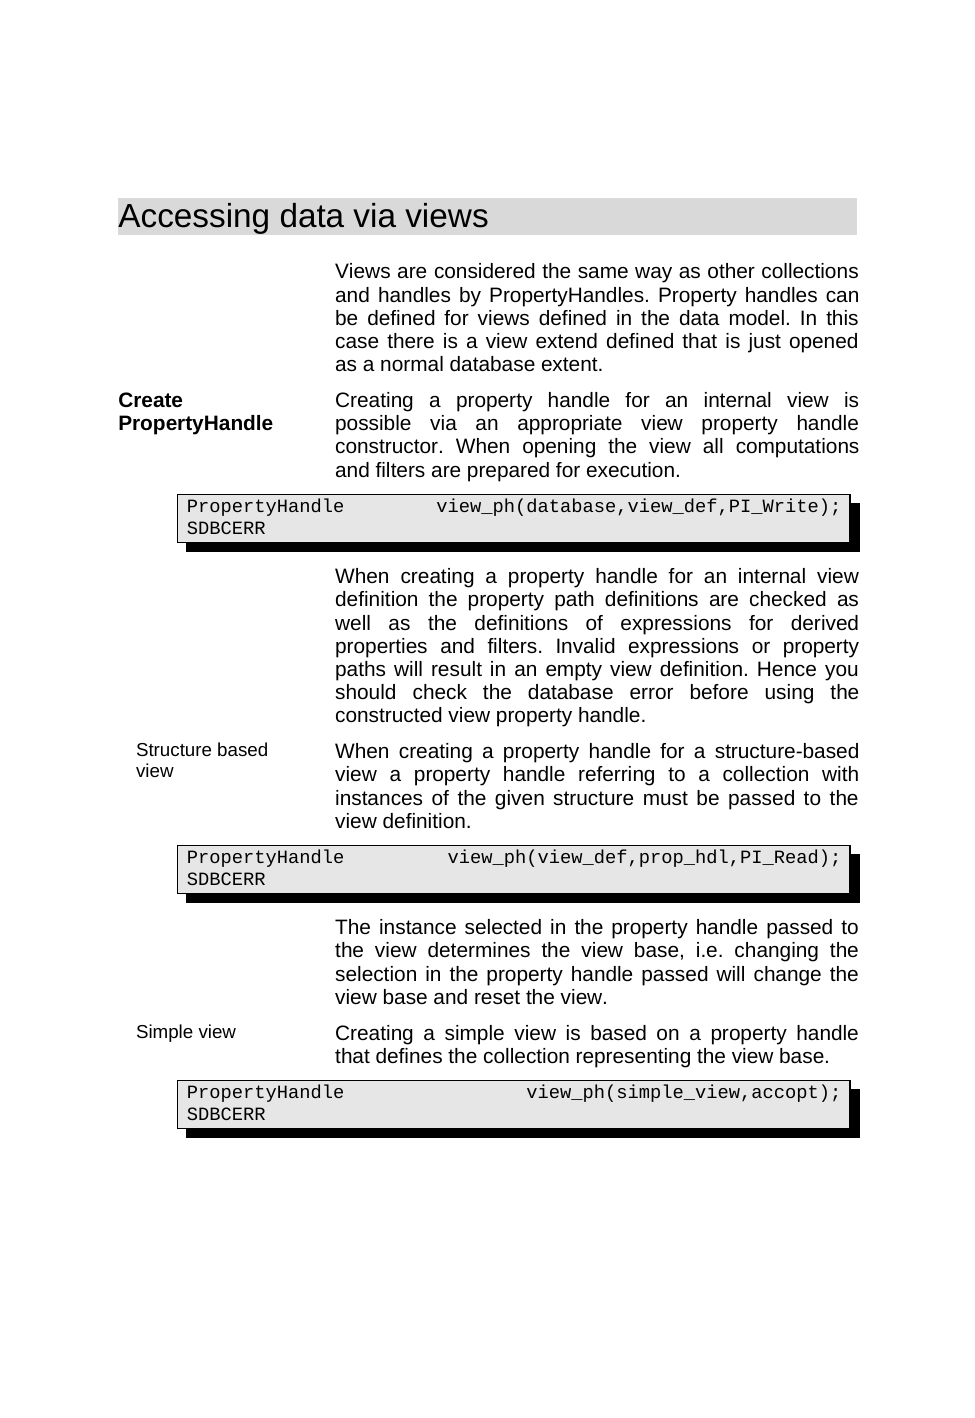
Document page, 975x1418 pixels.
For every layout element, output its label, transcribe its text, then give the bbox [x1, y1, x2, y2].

table_cell When creating a property handle for a structure-based view a property handle referring to a collection with instances of the given structure must be passed to the view definition. [324, 740, 871, 845]
table_cell When creating a property handle for an internal view definition the property path definitions are checked as well as the definitions of expressions for derived properties and filters. Invalid expressions or property paths will result in an empty view definition. Hence you should check the database error before using the constructed view property handle. [324, 552, 871, 740]
table_cell Creating a simple view is based on a property handle that defines the collection representing the view base. [324, 1021, 871, 1080]
table_cell [107, 903, 324, 1021]
table_cell PropertyHandle view_ph(view_def,prop_hdl,PI_Read); SDBCERR [107, 845, 186, 903]
table_cell Structure based view [107, 740, 324, 845]
table_cell [107, 552, 324, 740]
subtitle Accessing data via views [118, 198, 857, 235]
table_cell The instance selected in the property handle passed to the view determines the view base, i.e. changing the selection in the property handle passed will change the view base and reset the view. [324, 903, 871, 1021]
table_header Views are considered the same way as other collections and handles by PropertyHandles. Property handles can be defined for views defined in the data model. In this case there is a view extend defined that is just opened as a normal database extent. [324, 260, 871, 389]
table_cell PropertyHandle view_ph(view_def,prop_hdl,PI_Read); SDBCERR [851, 845, 871, 903]
table_cell Creating a property handle for an internal view is possible via an appropriate view property handle constructor. When opening the view all computations and filters are prepared for execution. [324, 389, 871, 494]
table_cell PropertyHandle view_ph(database,view_def,PI_Write); SDBCERR [107, 494, 186, 552]
table_cell Create PropertyHandle [107, 389, 324, 494]
table_cell Simple view [107, 1021, 324, 1080]
table_cell PropertyHandle view_ph(simple_view,accopt); SDBCERR [107, 1080, 186, 1138]
table_header [107, 260, 324, 389]
table_cell PropertyHandle view_ph(simple_view,accopt); SDBCERR [851, 1080, 871, 1138]
